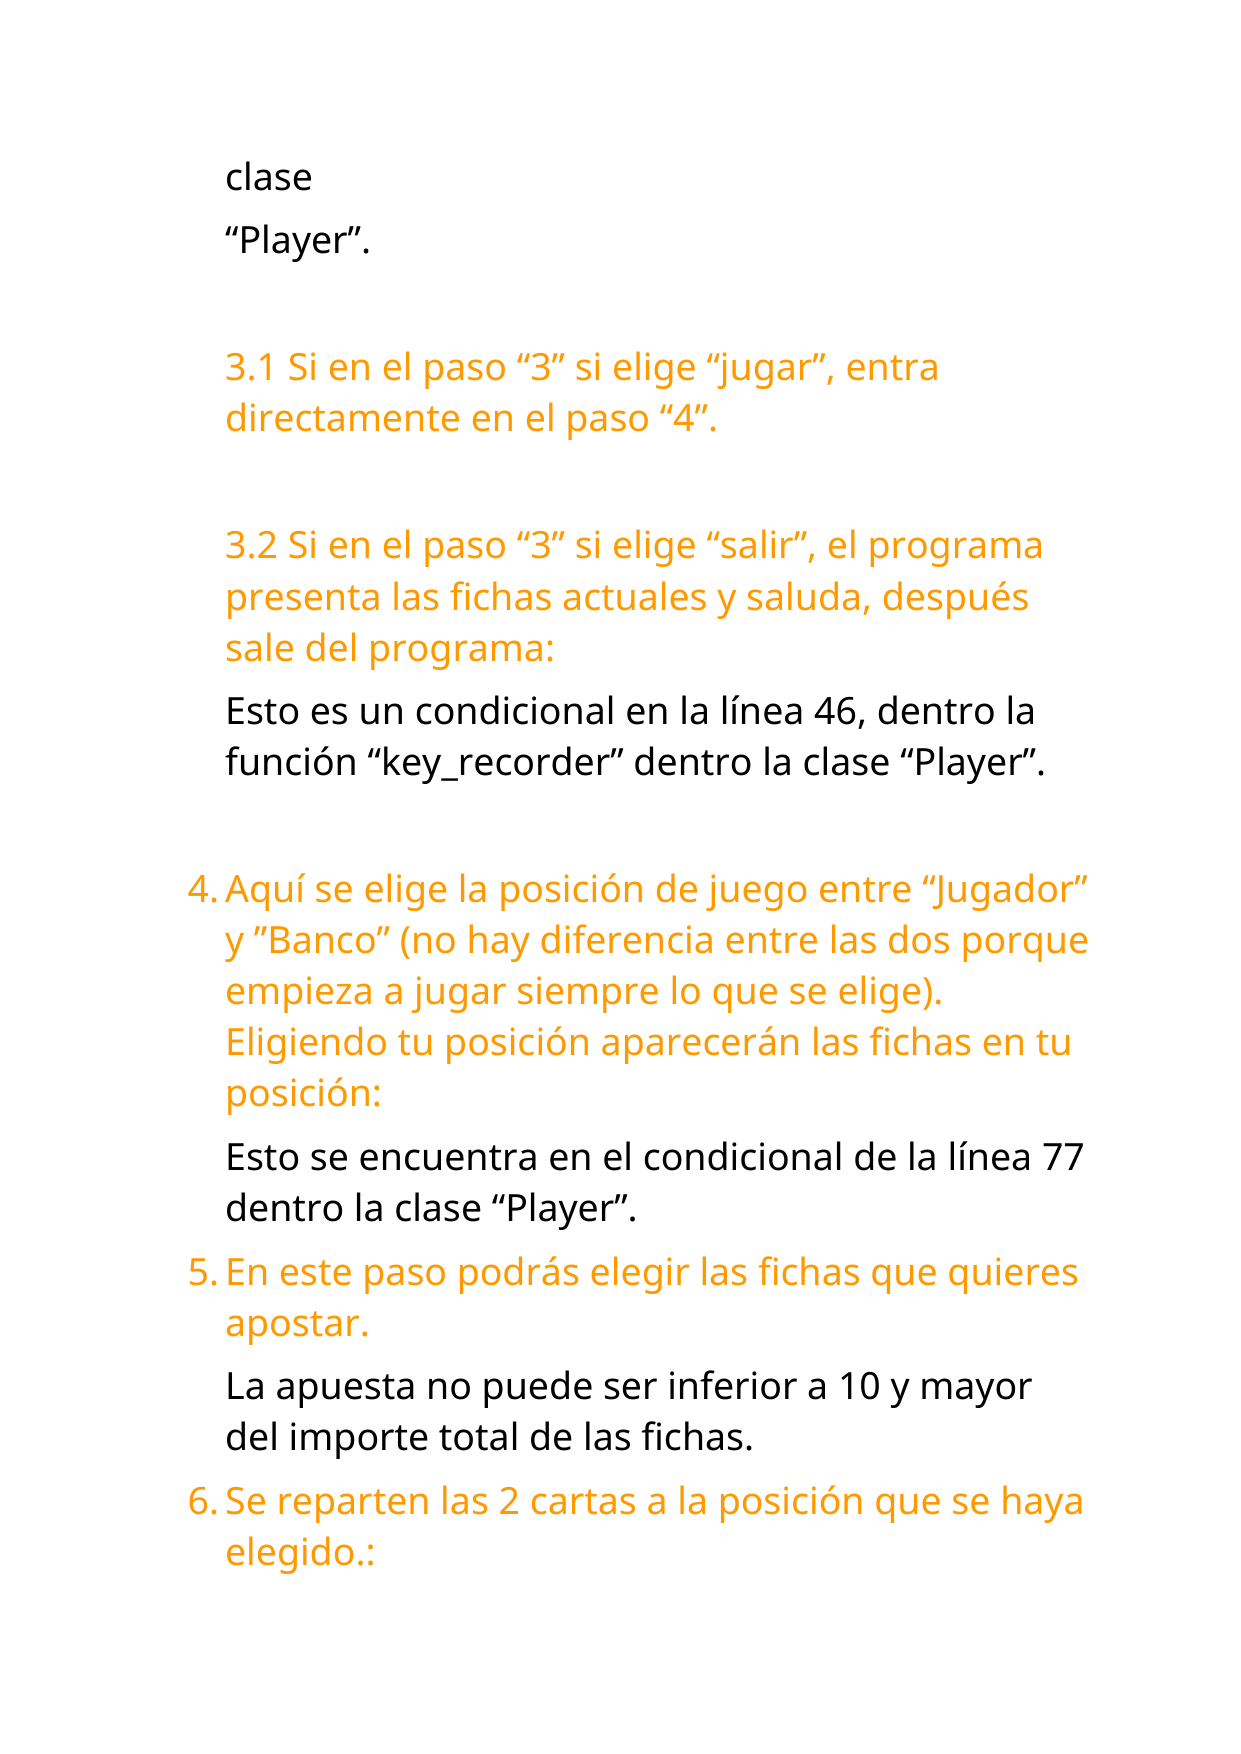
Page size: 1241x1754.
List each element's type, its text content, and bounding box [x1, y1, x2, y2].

text La apuesta no puede ser inferior a 10 y mayor del importe total de las fichas. [225, 1359, 1090, 1461]
text 3.2 Si en el paso “3” si elige “salir”, el programa presenta las fichas actuales y saluda, después sale del programa: [225, 519, 1090, 672]
list En este paso podrás elegir las fichas que quieres apostar. [187, 1245, 1090, 1347]
text clase [225, 150, 1090, 201]
text Esto se encuentra en el condicional de la línea 77 dentro la clase “Player”. [225, 1130, 1090, 1232]
list Se reparten las 2 cartas a la posición que se haya elegido.: [187, 1474, 1090, 1576]
list Aquí se elige la posición de juego entre “Jugador” y ”Banco” (no hay diferencia entre las dos porque empieza a jugar siempre lo que se elige). Eligiendo tu posición aparecerán las fichas en tu posición: [187, 862, 1090, 1118]
text Esto es un condicional en la línea 46, dentro la función “key_recorder” dentro la clase “Player”. [225, 684, 1090, 786]
text “Player”. [225, 213, 1090, 264]
text 3.1 Si en el paso “3” si elige “jugar”, entra directamente en el paso “4”. [225, 341, 1090, 443]
